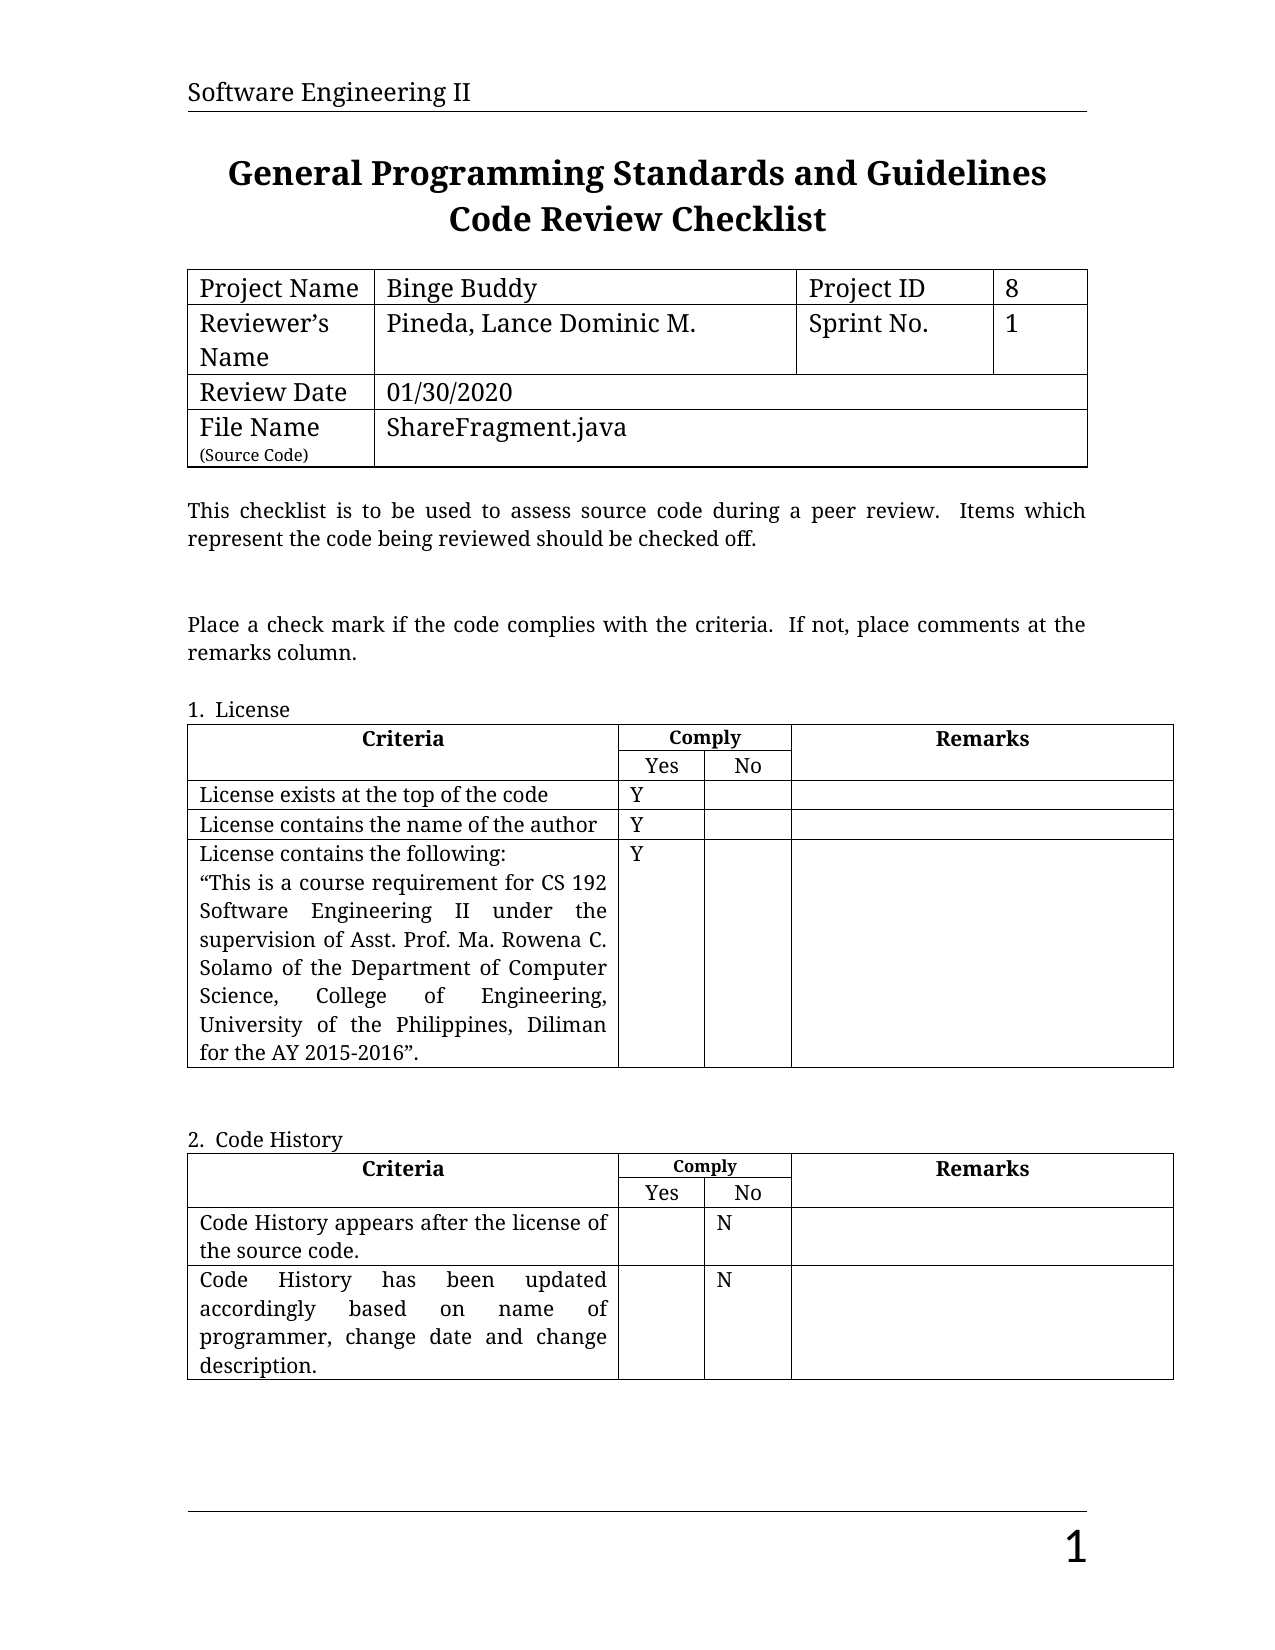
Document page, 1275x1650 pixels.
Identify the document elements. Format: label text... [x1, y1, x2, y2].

table_cell 1 [994, 305, 1087, 373]
table_cell License contains the name of the author [188, 810, 618, 838]
table_header Remarks [792, 725, 1173, 779]
table_cell Reviewer’s Name [188, 305, 374, 373]
table_cell N [705, 1208, 791, 1264]
table_cell [705, 840, 791, 1067]
table_cell Y [619, 810, 704, 838]
table_cell Code History has been updated accordingly based on name of programmer, change date and change description. [188, 1266, 618, 1379]
table_cell [792, 840, 1173, 1067]
table_cell File Name (Source Code) [188, 410, 374, 466]
table_cell Yes [619, 1178, 704, 1207]
text 1. License [187, 695, 1087, 723]
table_cell [705, 781, 791, 809]
table_cell [619, 1208, 704, 1264]
table_cell License contains the following: “This is a course requirement for CS 192 Software Engineering II under the supervision of Asst. Prof. Ma. Rowena C. Solamo of the Department of Computer Science, College of Engineering, University of the Philippines, Diliman for the AY 2015-2016”. [188, 840, 618, 1067]
table_header Criteria [188, 1154, 618, 1207]
table_cell Pineda, Lance Dominic M. [375, 305, 796, 373]
table_header Comply [619, 1154, 791, 1177]
table_header Binge Buddy [375, 270, 796, 304]
table_cell ShareFragment.java [375, 410, 1087, 466]
text General Programming Standards and Guidelines Code Review Checklist [187, 150, 1087, 241]
table_cell License exists at the top of the code [188, 781, 618, 809]
table_cell Y [619, 781, 704, 809]
table_cell Y [619, 840, 704, 1067]
table_cell Code History appears after the license of the source code. [188, 1208, 618, 1264]
table_cell Sprint No. [797, 305, 993, 373]
table_header Criteria [188, 725, 618, 779]
table_cell [619, 1266, 704, 1379]
table_cell Review Date [188, 375, 374, 409]
table_header 8 [994, 270, 1087, 304]
table_cell [792, 781, 1173, 809]
table_cell [792, 810, 1173, 838]
table_cell N [705, 1266, 791, 1379]
text This checklist is to be used to assess source code during a peer review. Items which represent the code being reviewed should be checked off. [187, 496, 1087, 553]
table_cell No [705, 1178, 791, 1207]
text Place a check mark if the code complies with the criteria. If not, place comments at the remarks column. [187, 610, 1087, 667]
table_cell [792, 1208, 1173, 1264]
table_header Project Name [188, 270, 374, 304]
table_header Project ID [797, 270, 993, 304]
table_cell [792, 1266, 1173, 1379]
text 2. Code History [187, 1125, 1087, 1153]
table_header Comply [619, 725, 791, 750]
table_cell [705, 810, 791, 838]
table_cell No [705, 751, 791, 779]
table_header Remarks [792, 1154, 1173, 1207]
table_cell Yes [619, 751, 704, 779]
table_cell 01/30/2020 [375, 375, 1087, 409]
